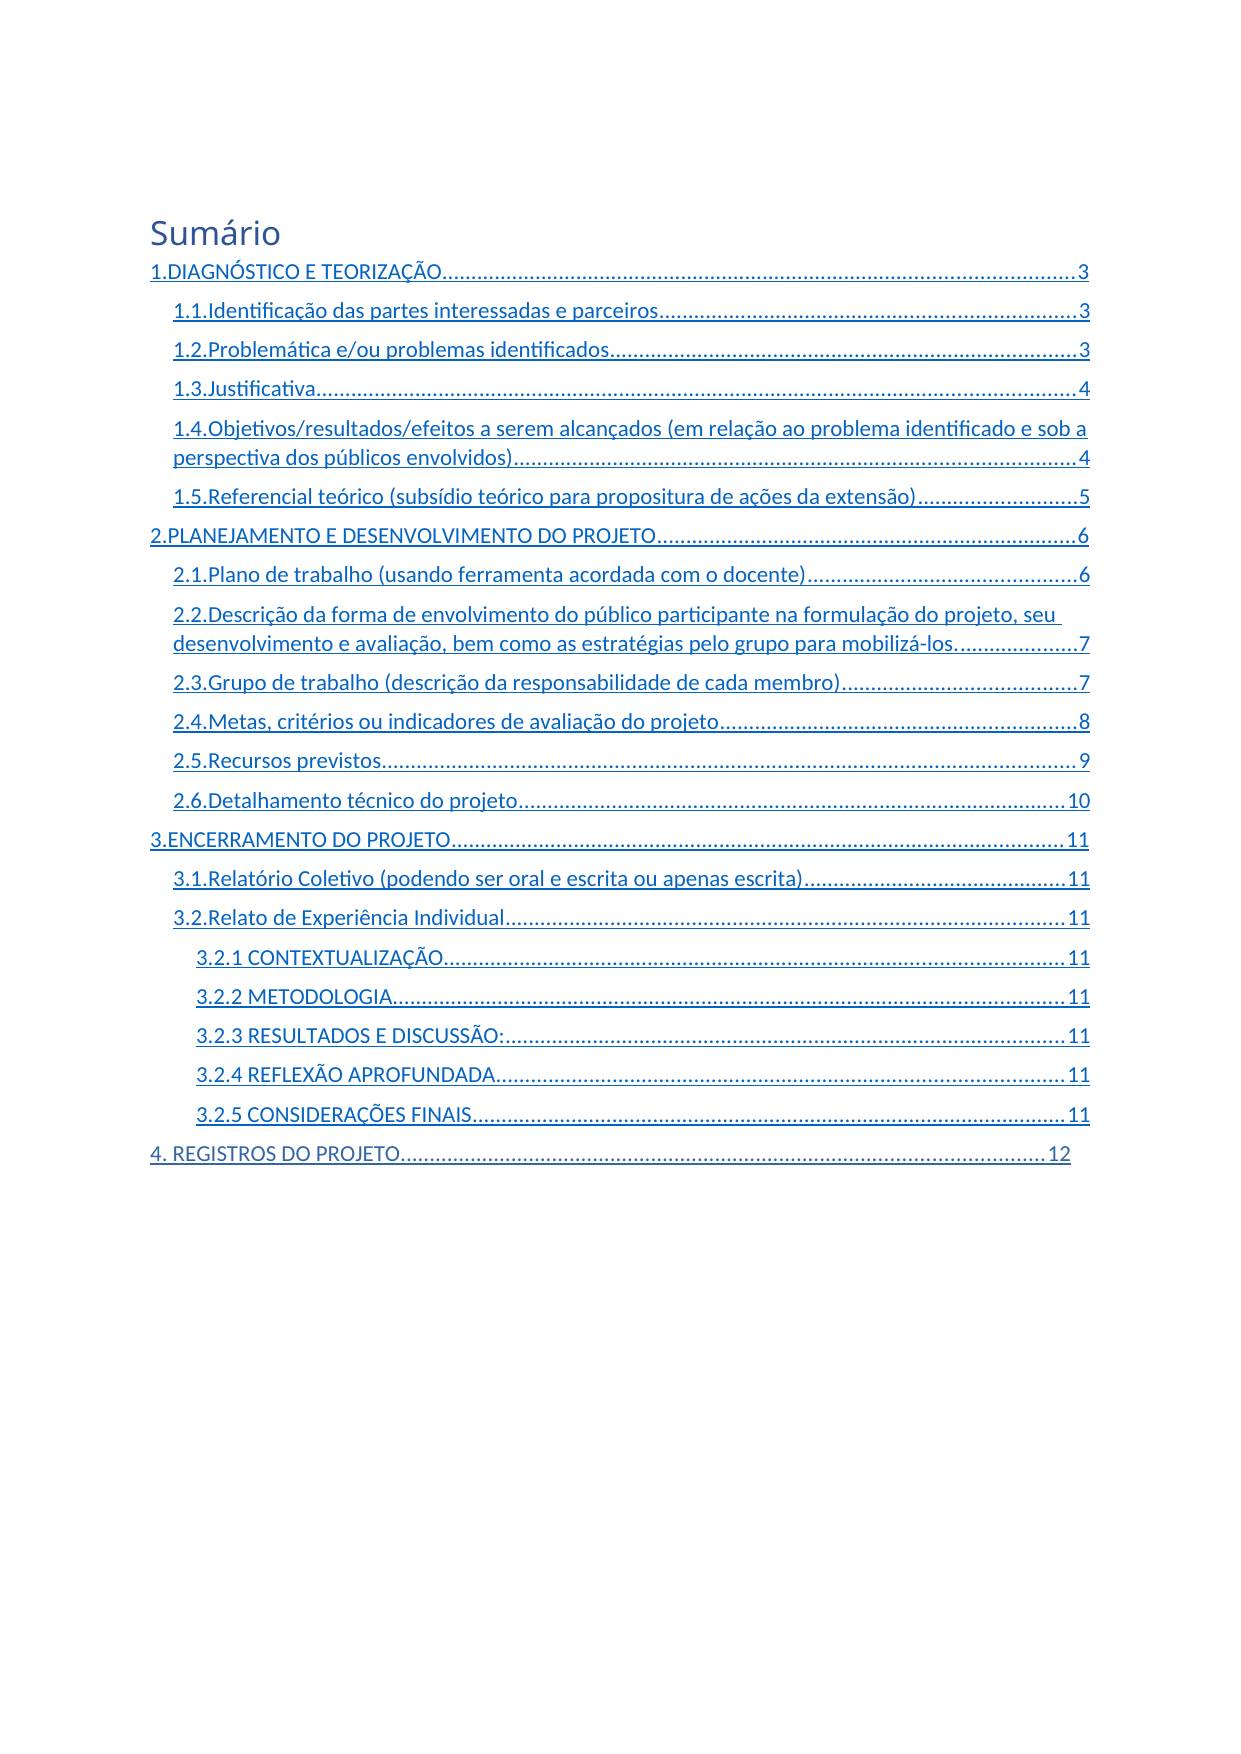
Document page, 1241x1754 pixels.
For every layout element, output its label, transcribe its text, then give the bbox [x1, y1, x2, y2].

text 1.4. Objetivos/resultados/efeitos a serem alcançados (em relação ao problema identificado e sob a perspectiva dos públicos envolvidos) 4 [173, 414, 1090, 467]
text 3.2. Relato de Experiência Individual 11 [173, 903, 1090, 928]
subtitle Sumário [150, 210, 1090, 255]
text 3.2.5 CONSIDERAÇÕES FINAIS 11 [196, 1100, 1090, 1124]
text 3.1. Relatório Coletivo (podendo ser oral e escrita ou apenas escrita) 11 [173, 864, 1090, 888]
text 2.1. Plano de trabalho (usando ferramenta acordada com o docente) 6 [173, 561, 1090, 585]
text 1. DIAGNÓSTICO E TEORIZAÇÃO 3 [150, 257, 1090, 285]
text 1.1. Identificação das partes interessadas e parceiros 3 [173, 296, 1090, 320]
text 3.2.4 REFLEXÃO APROFUNDADA 11 [196, 1061, 1090, 1085]
text 3. ENCERRAMENTO DO PROJETO 11 [150, 825, 1090, 853]
text 2.6. Detalhamento técnico do projeto 10 [173, 786, 1090, 810]
text 1.5. Referencial teórico (subsídio teórico para propositura de ações da extensão) 5 [173, 482, 1090, 506]
text 2.3. Grupo de trabalho (descrição da responsabilidade de cada membro) 7 [173, 668, 1090, 692]
text 2. PLANEJAMENTO E DESENVOLVIMENTO DO PROJETO 6 [150, 521, 1090, 549]
text 3.2.3 RESULTADOS E DISCUSSÃO: 11 [196, 1021, 1090, 1046]
text 1.3. Justificativa 4 [173, 374, 1090, 399]
text 1.2. Problemática e/ou problemas identificados 3 [173, 335, 1090, 359]
text 3.2.2 METODOLOGIA 11 [196, 982, 1090, 1006]
text 3.2.1 CONTEXTUALIZAÇÃO 11 [196, 943, 1090, 967]
text 4. REGISTROS DO PROJETO 12 [150, 1139, 1090, 1167]
text 2.4. Metas, critérios ou indicadores de avaliação do projeto 8 [173, 707, 1090, 731]
text 2.2. Descrição da forma de envolvimento do público participante na formulação do projeto, seu desenvolvimento e avaliação, bem como as estratégias pelo grupo para mobilizá-los. 7 [173, 600, 1090, 653]
text 2.5. Recursos previstos 9 [173, 746, 1090, 771]
